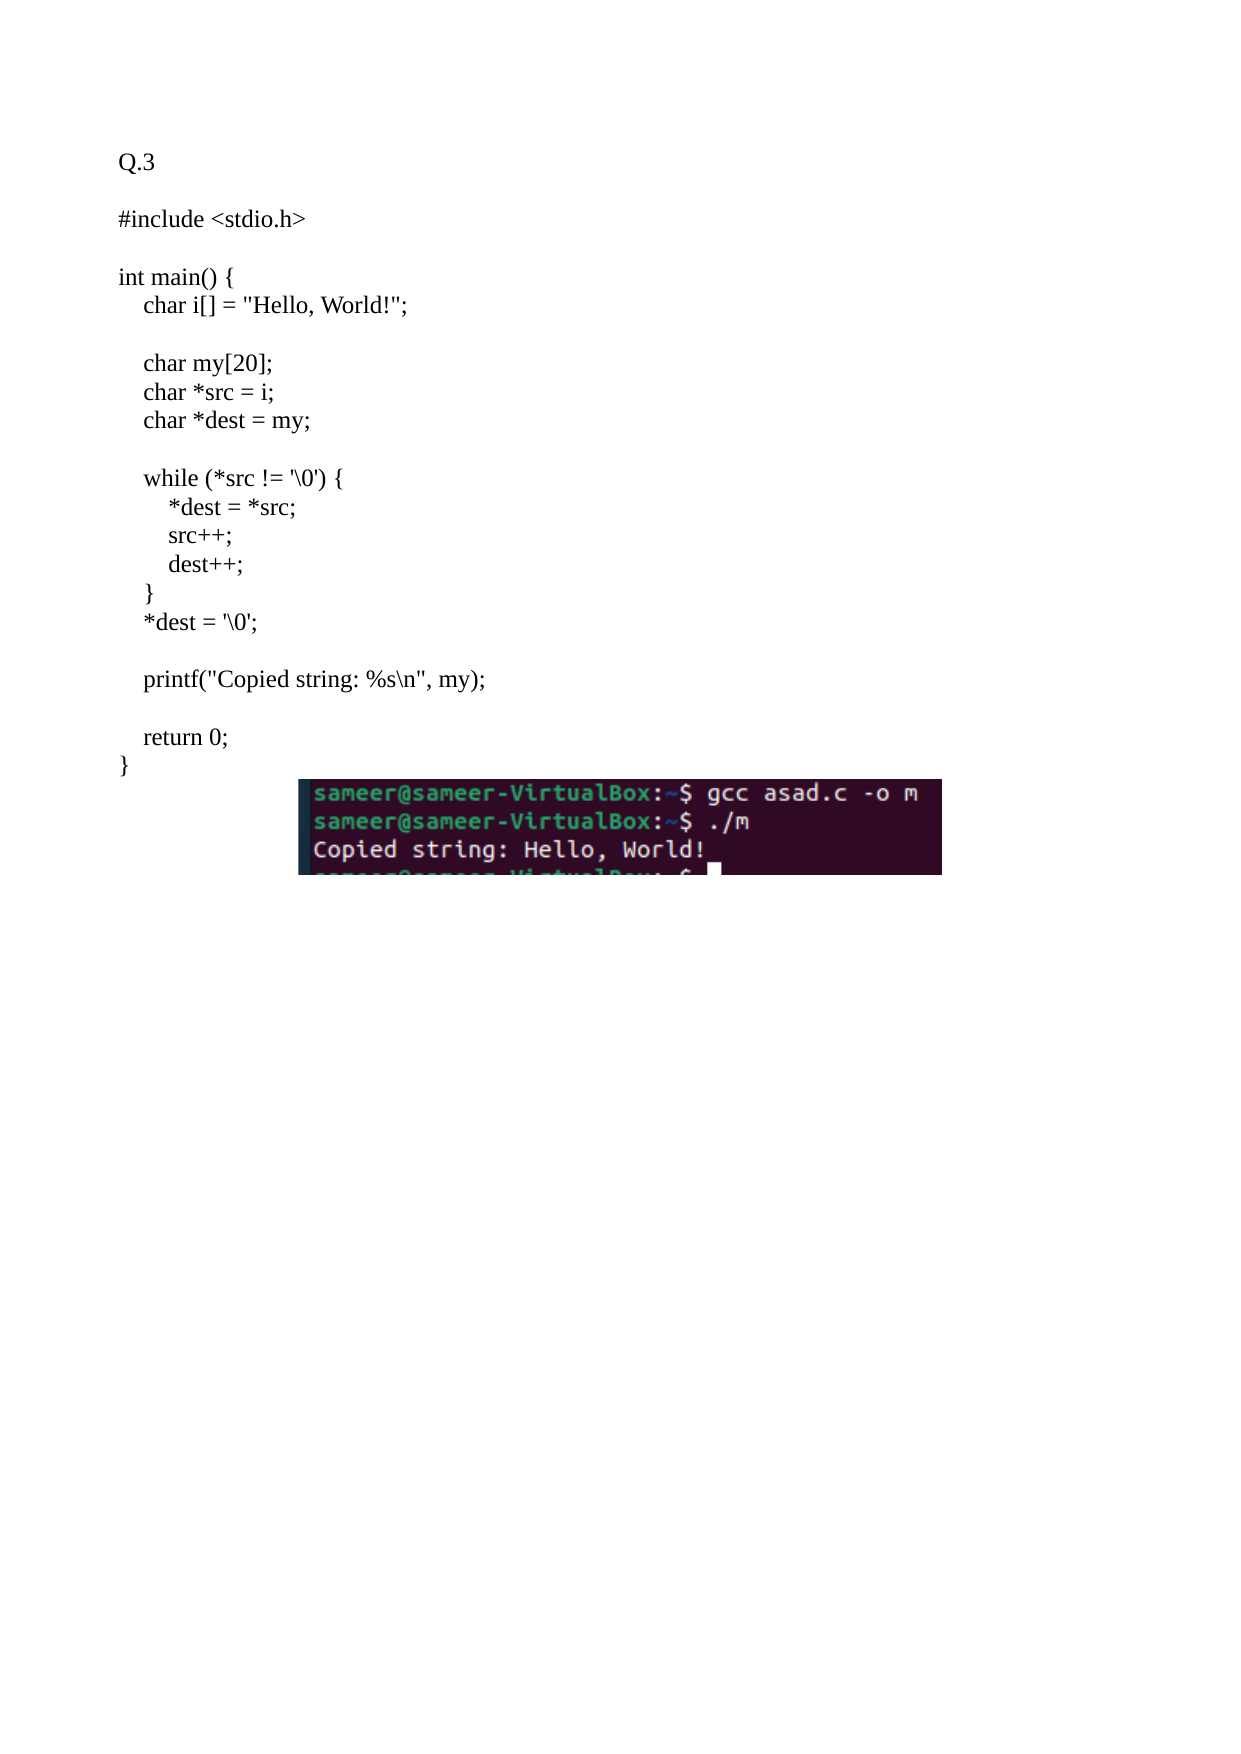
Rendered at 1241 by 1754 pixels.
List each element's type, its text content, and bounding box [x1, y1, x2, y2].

text Q.3 [118, 147, 1122, 176]
text *dest = *src; [118, 492, 1122, 521]
text int main() { [118, 262, 1122, 291]
text src++; [118, 521, 1122, 549]
text *dest = '\0'; [118, 607, 1122, 636]
text printf("Copied string: %s\n", my); [118, 664, 1122, 693]
text #include <stdio.h> [118, 204, 1122, 233]
text } [118, 578, 1122, 607]
text dest++; [118, 549, 1122, 578]
picture [298, 779, 942, 875]
text while (*src != '\0') { [118, 463, 1122, 492]
text char i[] = "Hello, World!"; [118, 291, 1122, 319]
text char *src = i; [118, 377, 1122, 406]
text char *dest = my; [118, 406, 1122, 434]
text return 0; [118, 722, 1122, 751]
text } [118, 751, 1122, 779]
text char my[20]; [118, 348, 1122, 377]
